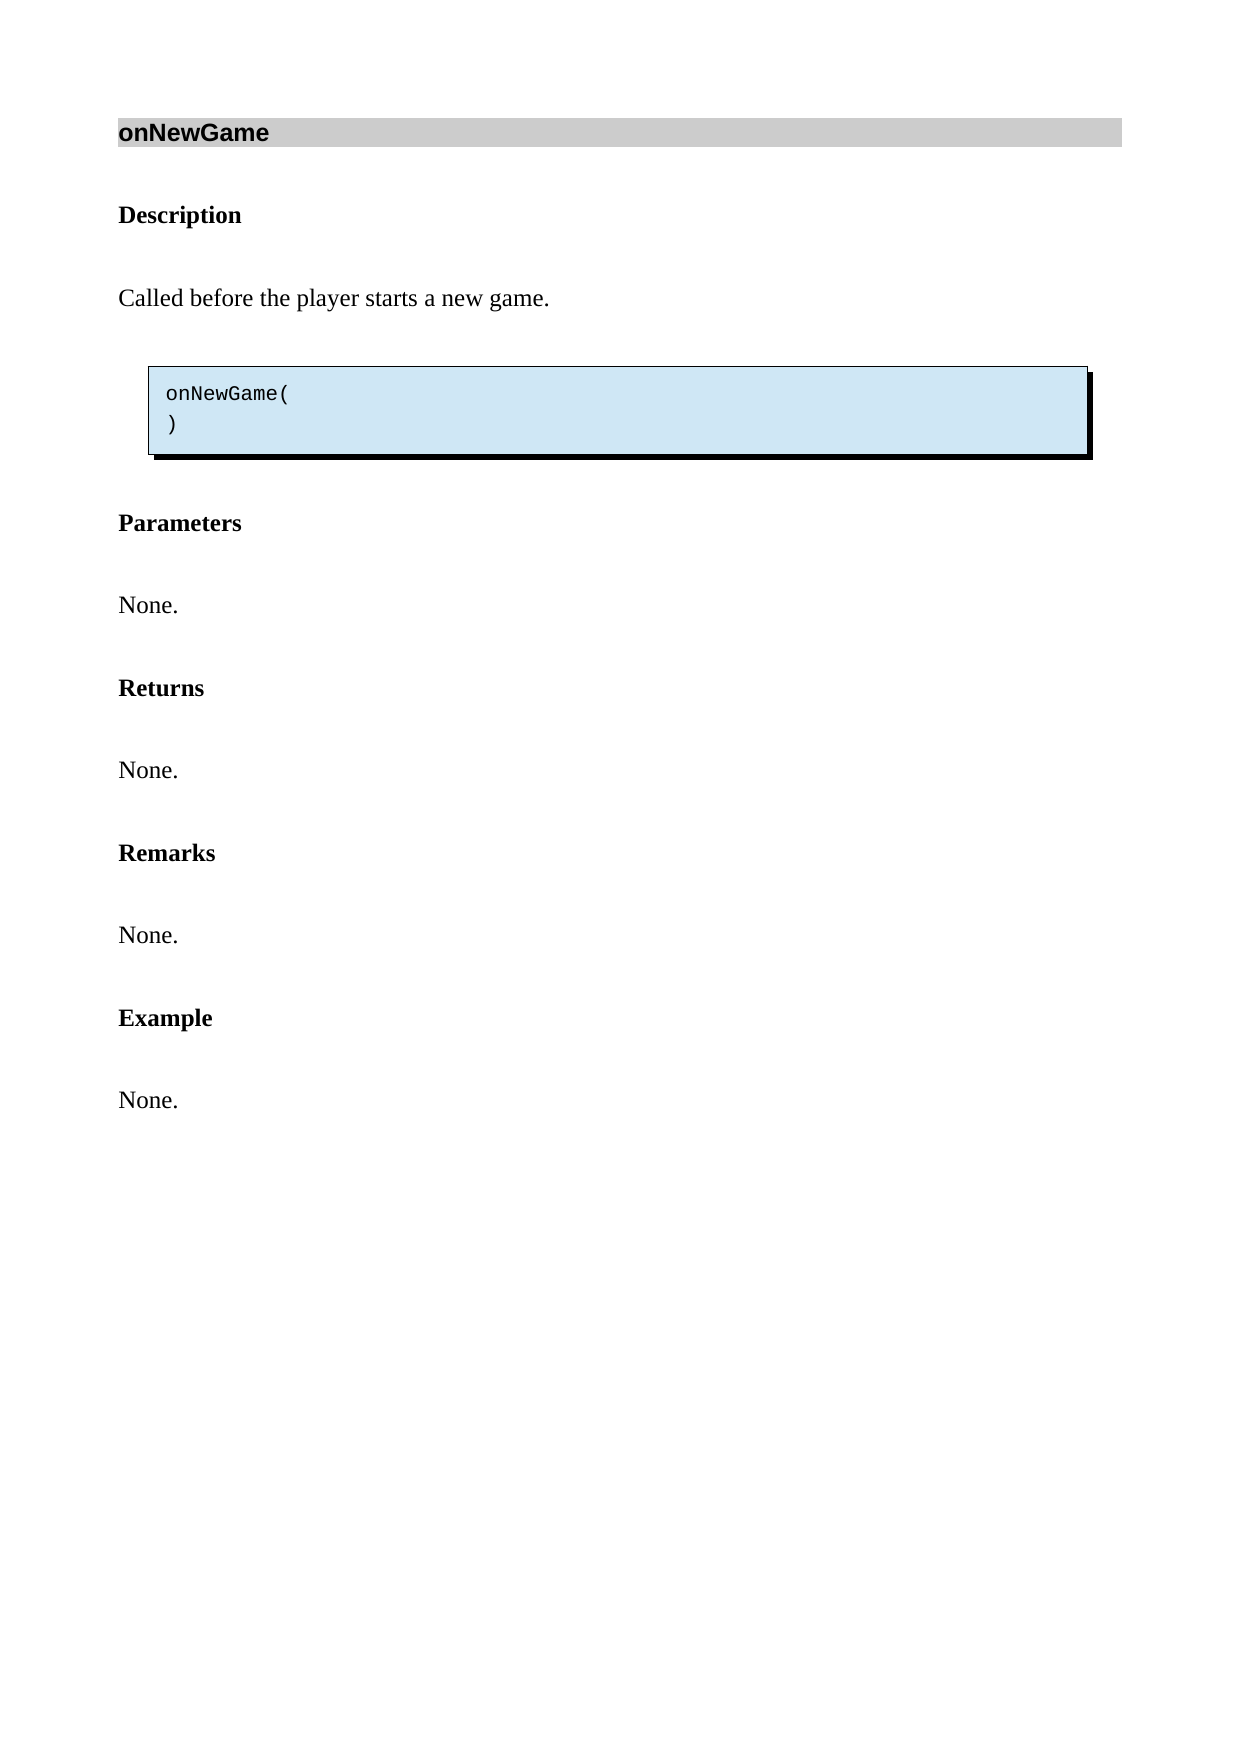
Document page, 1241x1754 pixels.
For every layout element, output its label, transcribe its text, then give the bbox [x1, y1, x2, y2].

text None. [118, 755, 1122, 784]
text None. [118, 590, 1122, 619]
text onNewGame( [149, 367, 1087, 395]
text ) [149, 395, 1087, 454]
text Returns [118, 673, 1122, 701]
text Remarks [118, 838, 1122, 866]
text Parameters [118, 508, 1122, 536]
text Example [118, 1003, 1122, 1031]
subtitle onNewGame [118, 118, 1122, 147]
text None. [118, 920, 1122, 949]
text None. [118, 1085, 1122, 1114]
text Called before the player starts a new game. [118, 283, 1122, 312]
text Description [118, 201, 1122, 229]
